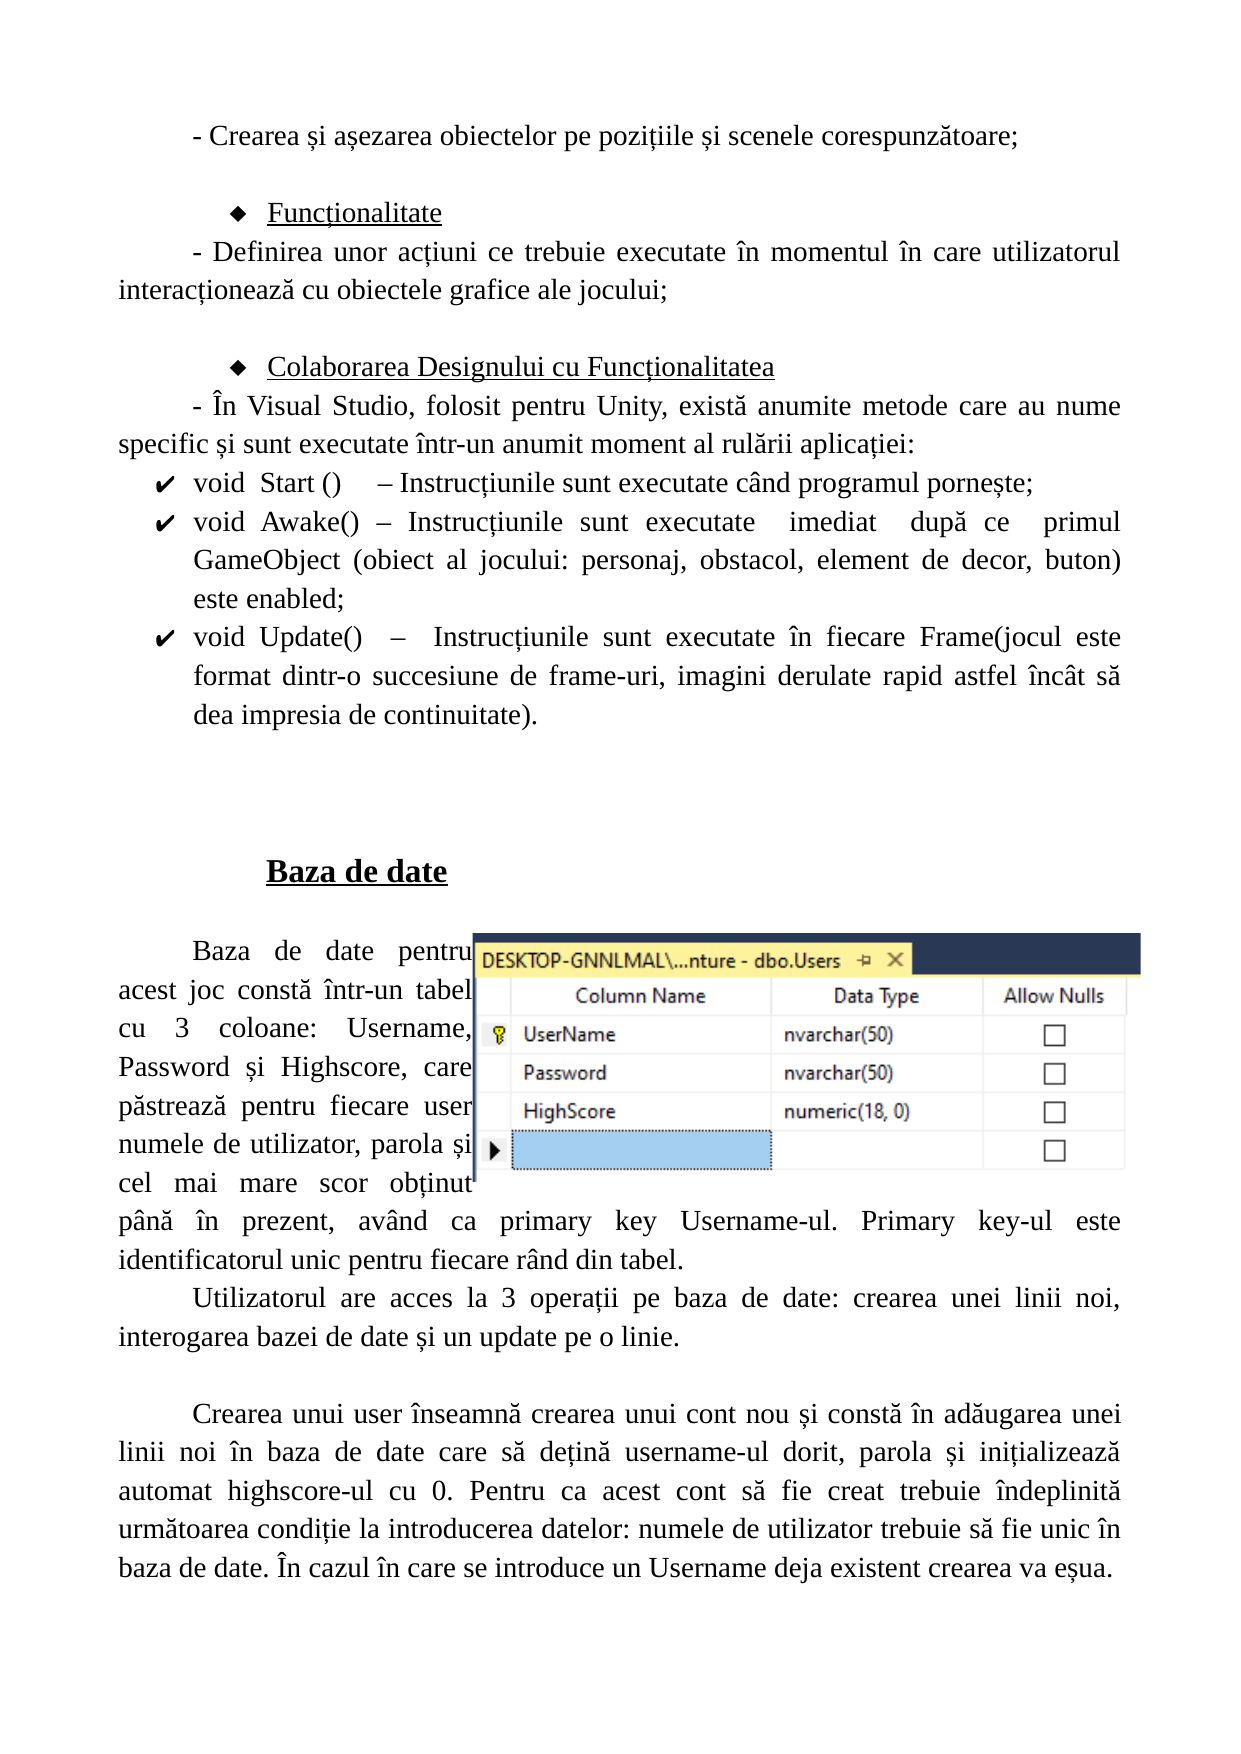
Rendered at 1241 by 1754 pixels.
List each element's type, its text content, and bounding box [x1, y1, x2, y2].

list void Start () – Instrucțiunile sunt executate când programul pornește; [156, 465, 1122, 499]
list void Update() – Instrucțiunile sunt executate în fiecare Frame(jocul este format dintr-o succesiune de frame-uri, imagini derulate rapid astfel încât să dea impresia de continuitate). [156, 619, 1122, 730]
list Funcționalitate [229, 195, 1122, 229]
text - Definirea unor acțiuni ce trebuie executate în momentul în care utilizatorul interacționează cu obiectele grafice ale jocului; [118, 234, 1122, 306]
text Baza de date pentru acest joc constă într-un tabel cu 3 coloane: Username, Password și Highscore, care păstrează pentru fiecare user numele de utilizator, parola și cel mai mare scor obținut până în prezent, având ca primary key Username-ul. Primary key-ul este identificatorul unic pentru fiecare rând din tabel. [118, 933, 1122, 1275]
text Utilizatorul are acces la 3 operații pe baza de date: crearea unei linii noi, interogarea bazei de date și un update pe o linie. [118, 1280, 1122, 1352]
text Crearea unui user înseamnă crearea unui cont nou și constă în adăugarea unei linii noi în baza de date care să dețină username-ul dorit, parola și inițializează automat highscore-ul cu 0. Pentru ca acest cont să fie creat trebuie îndeplinită următoarea condiție la introducerea datelor: numele de utilizator trebuie să fie unic în baza de date. În cazul în care se introduce un Username deja existent crearea va eșua. [118, 1396, 1122, 1584]
text - Crearea și așezarea obiectelor pe pozițiile și scenele corespunzătoare; [118, 118, 1122, 152]
list Colaborarea Designului cu Funcționalitatea [229, 349, 1122, 383]
text Baza de date [118, 851, 1122, 889]
list void Awake() – Instrucțiunile sunt executate imediat după ce primul GameObject (obiect al jocului: personaj, obstacol, element de decor, buton) este enabled; [156, 504, 1122, 614]
text - În Visual Studio, folosit pentru Unity, există anumite metode care au nume specific și sunt executate într-un anumit moment al rulării aplicației: [118, 388, 1122, 460]
